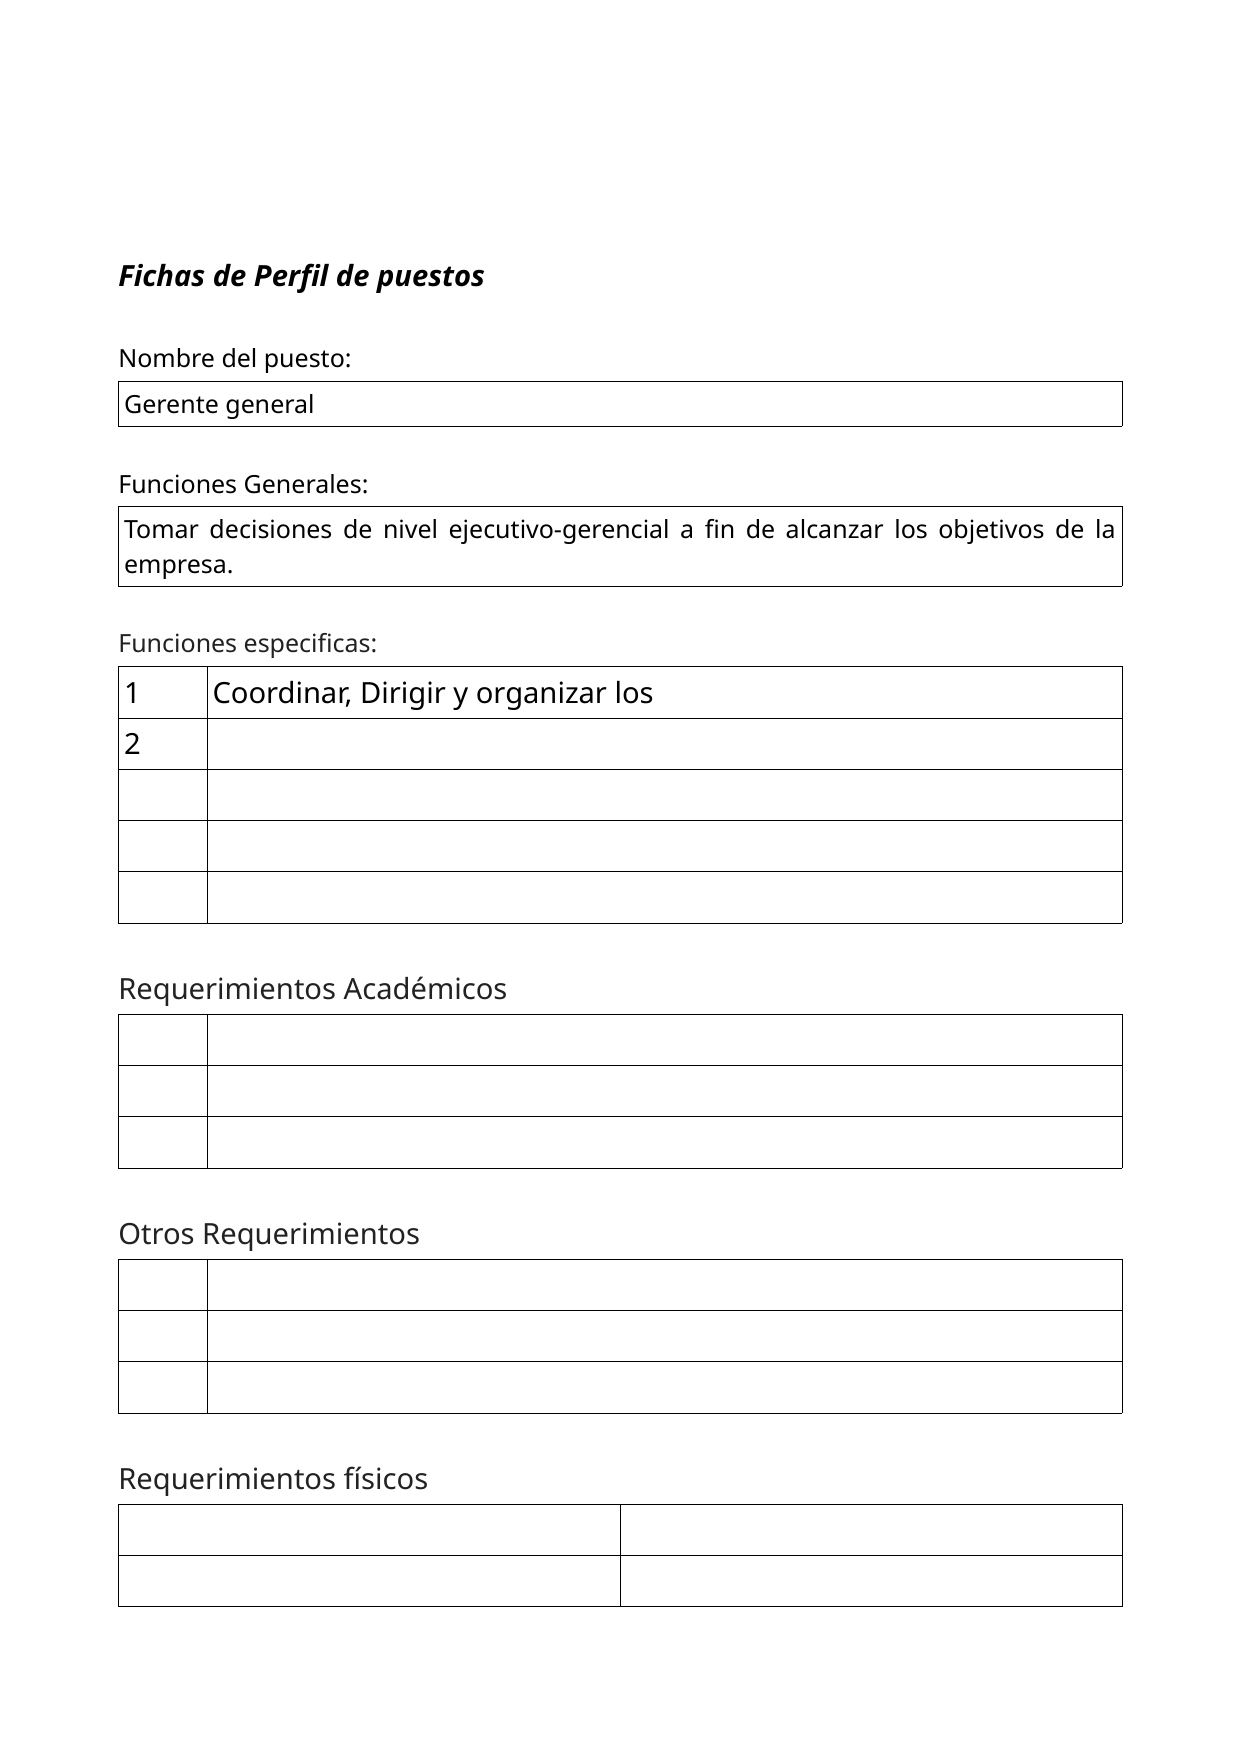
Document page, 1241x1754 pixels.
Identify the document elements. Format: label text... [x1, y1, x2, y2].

table_cell [208, 1066, 1122, 1116]
table_cell [208, 872, 1122, 922]
table_cell [208, 1117, 1122, 1167]
table_cell [208, 1362, 1122, 1413]
table_cell [208, 770, 1122, 820]
table_header [119, 1015, 207, 1065]
text Otros Requerimientos [118, 1213, 1122, 1253]
text Funciones Generales: [118, 466, 1122, 500]
table_header [119, 1260, 207, 1310]
table_header [621, 1505, 1122, 1555]
table_cell [119, 1117, 207, 1167]
table_cell [119, 1066, 207, 1116]
text Requerimientos Académicos [118, 968, 1122, 1008]
text Funciones especificas: [118, 626, 1122, 660]
table_cell [208, 719, 1122, 769]
table_header Tomar decisiones de nivel ejecutivo-gerencial a fin de alcanzar los objetivos de la empresa. [119, 507, 1122, 586]
table_cell [119, 872, 207, 922]
table_cell [119, 770, 207, 820]
text Requerimientos físicos [118, 1458, 1122, 1498]
table_header Gerente general [119, 382, 1122, 426]
table_cell [119, 1311, 207, 1361]
table_header [208, 1015, 1122, 1065]
table_header [119, 1505, 620, 1555]
table_cell [208, 821, 1122, 871]
table_header [208, 1260, 1122, 1310]
table_header Coordinar, Dirigir y organizar los [208, 667, 1122, 717]
table_cell 2 [119, 719, 207, 769]
table_cell [119, 821, 207, 871]
text Nombre del puesto: [118, 341, 1122, 375]
table_cell [208, 1311, 1122, 1361]
table_cell [621, 1556, 1122, 1606]
table_cell [119, 1556, 620, 1606]
text Fichas de Perfil de puestos [118, 255, 1122, 295]
table_cell [119, 1362, 207, 1413]
table_header 1 [119, 667, 207, 717]
